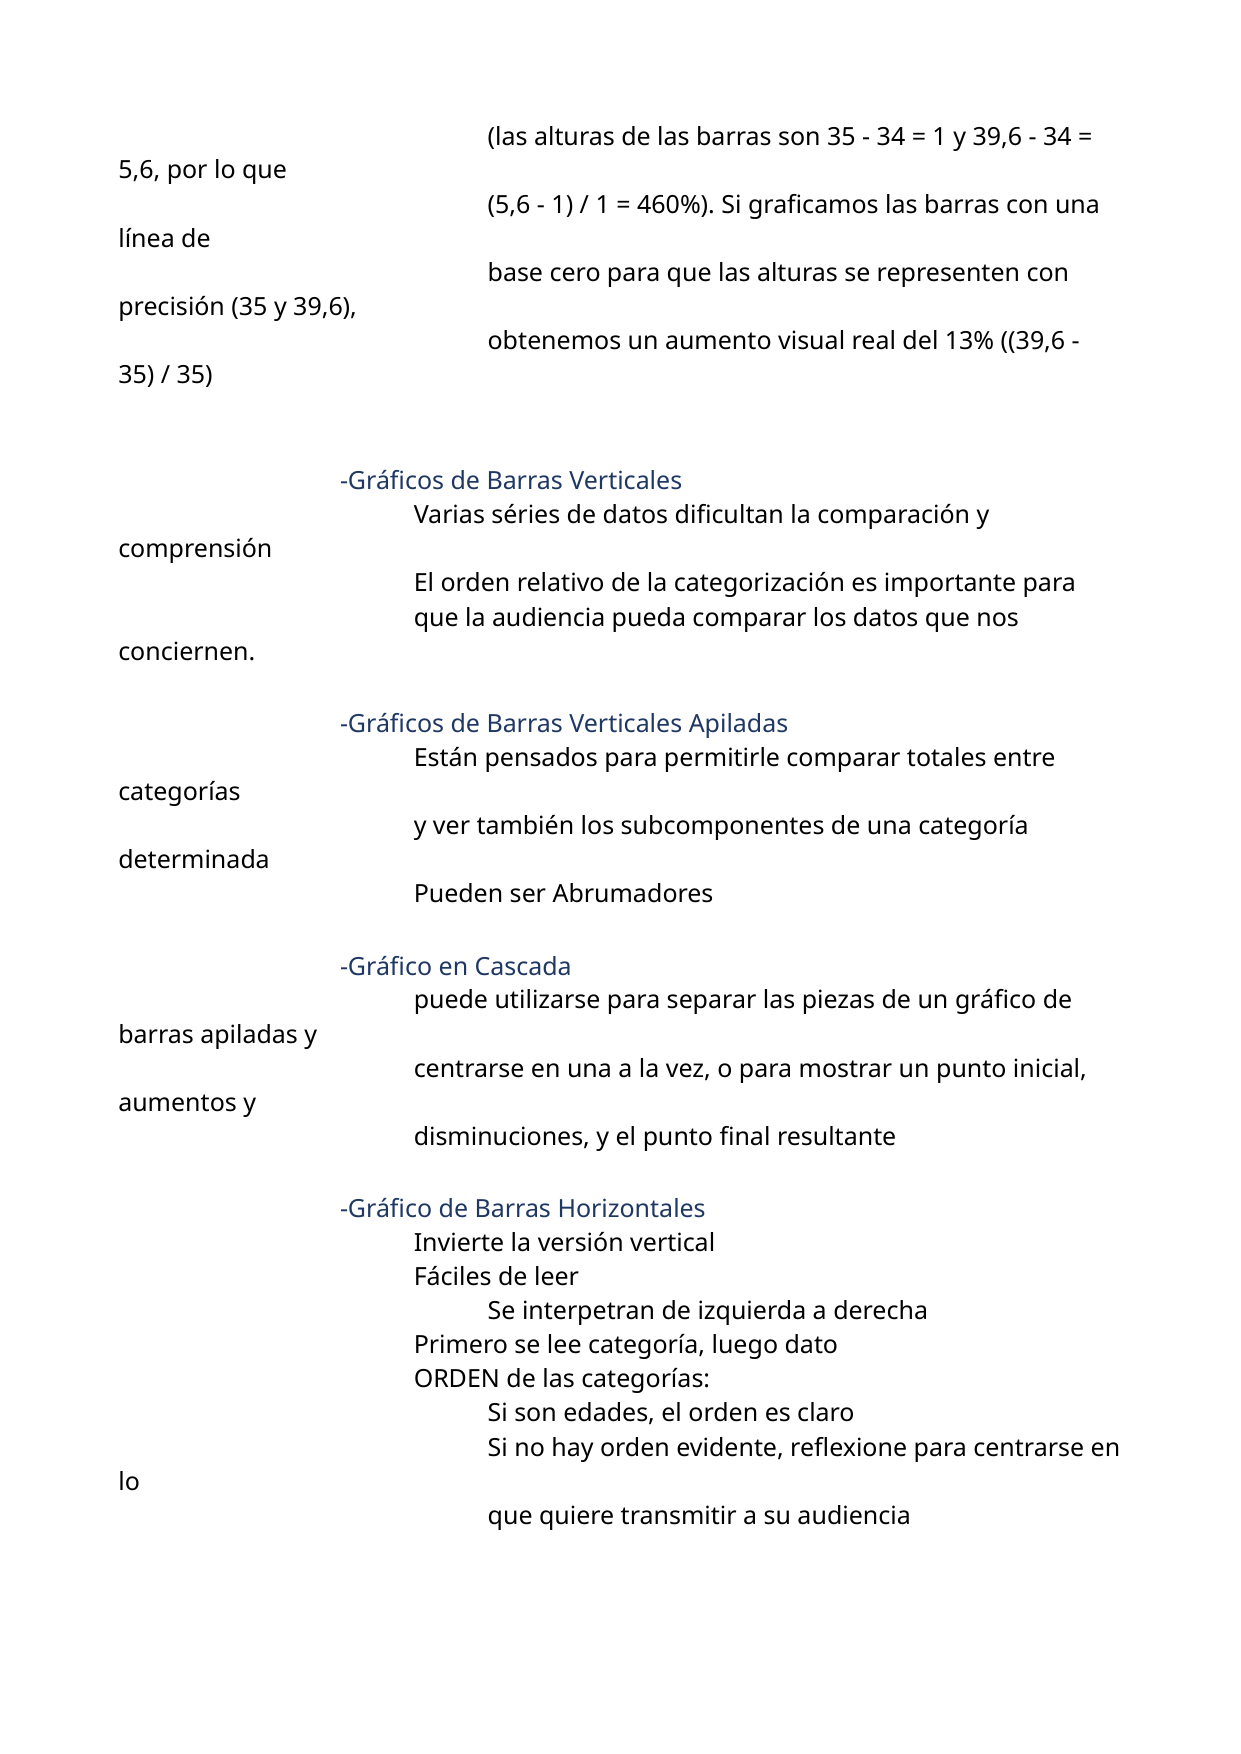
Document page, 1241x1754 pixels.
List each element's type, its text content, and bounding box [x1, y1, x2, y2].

text Primero se lee categoría, luego dato [118, 1327, 1122, 1361]
text y ver también los subcomponentes de una categoría determinada [118, 808, 1122, 876]
text ORDEN de las categorías: [118, 1361, 1122, 1395]
text disminuciones, y el punto final resultante [118, 1118, 1122, 1152]
text (las alturas de las barras son 35 - 34 = 1 y 39,6 - 34 = 5,6, por lo que [118, 118, 1122, 186]
subtitle -Gráfico en Cascada [118, 948, 1122, 982]
subtitle -Gráfico de Barras Horizontales [118, 1191, 1122, 1225]
text Varias séries de datos dificultan la comparación y comprensión [118, 497, 1122, 565]
subtitle -Gráficos de Barras Verticales [118, 463, 1122, 497]
text Si no hay orden evidente, reflexione para centrarse en lo [118, 1429, 1122, 1497]
text Invierte la versión vertical [118, 1225, 1122, 1259]
text El orden relativo de la categorización es importante para [118, 565, 1122, 599]
subtitle -Gráficos de Barras Verticales Apiladas [118, 706, 1122, 739]
text Se interpetran de izquierda a derecha [118, 1293, 1122, 1327]
text Si son edades, el orden es claro [118, 1395, 1122, 1429]
text (5,6 - 1) / 1 = 460%). Si graficamos las barras con una línea de [118, 186, 1122, 254]
text que la audiencia pueda comparar los datos que nos conciernen. [118, 599, 1122, 667]
text Fáciles de leer [118, 1259, 1122, 1293]
text puede utilizarse para separar las piezas de un gráfico de barras apiladas y [118, 982, 1122, 1050]
text base cero para que las alturas se representen con precisión (35 y 39,6), [118, 254, 1122, 322]
text centrarse en una a la vez, o para mostrar un punto inicial, aumentos y [118, 1050, 1122, 1118]
text Pueden ser Abrumadores [118, 876, 1122, 910]
text Están pensados para permitirle comparar totales entre categorías [118, 739, 1122, 808]
text que quiere transmitir a su audiencia [118, 1497, 1122, 1531]
text obtenemos un aumento visual real del 13% ((39,6 - 35) / 35) [118, 322, 1122, 391]
